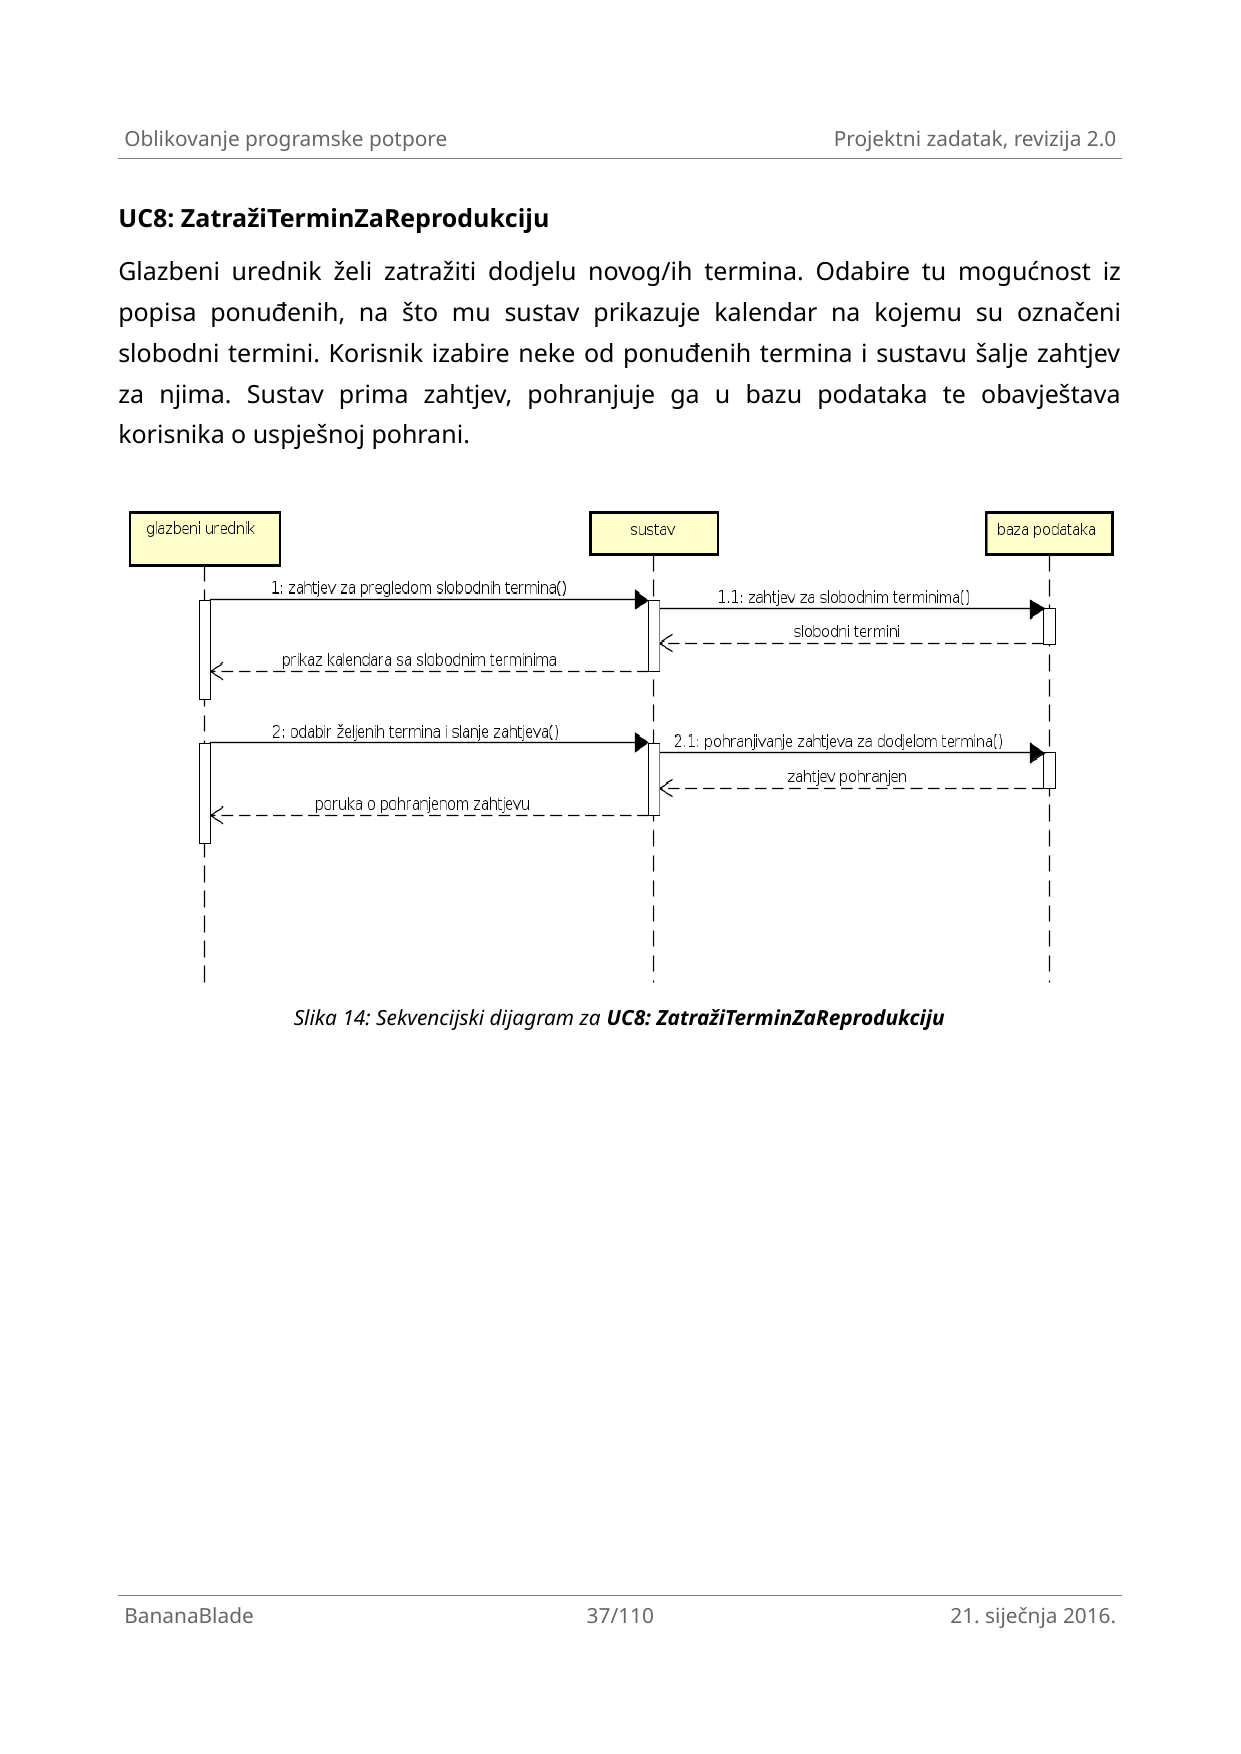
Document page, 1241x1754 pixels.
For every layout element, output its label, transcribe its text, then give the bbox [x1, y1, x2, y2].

text Slika 14: Sekvencijski dijagram za UC8: ZatražiTerminZaReprodukciju [118, 997, 1122, 1031]
subtitle UC8: ZatražiTerminZaReprodukciju [118, 201, 1122, 234]
text Glazbeni urednik želi zatražiti dodjelu novog/ih termina. Odabire tu mogućnost iz popisa ponuđenih, na što mu sustav prikazuje kalendar na kojemu su označeni slobodni termini. Korisnik izabire neke od ponuđenih termina i sustavu šalje zahtjev za njima. Sustav prima zahtjev, pohranjuje ga u bazu podataka te obavještava korisnika o uspješnoj pohrani. [118, 254, 1122, 451]
picture [118, 500, 1123, 997]
